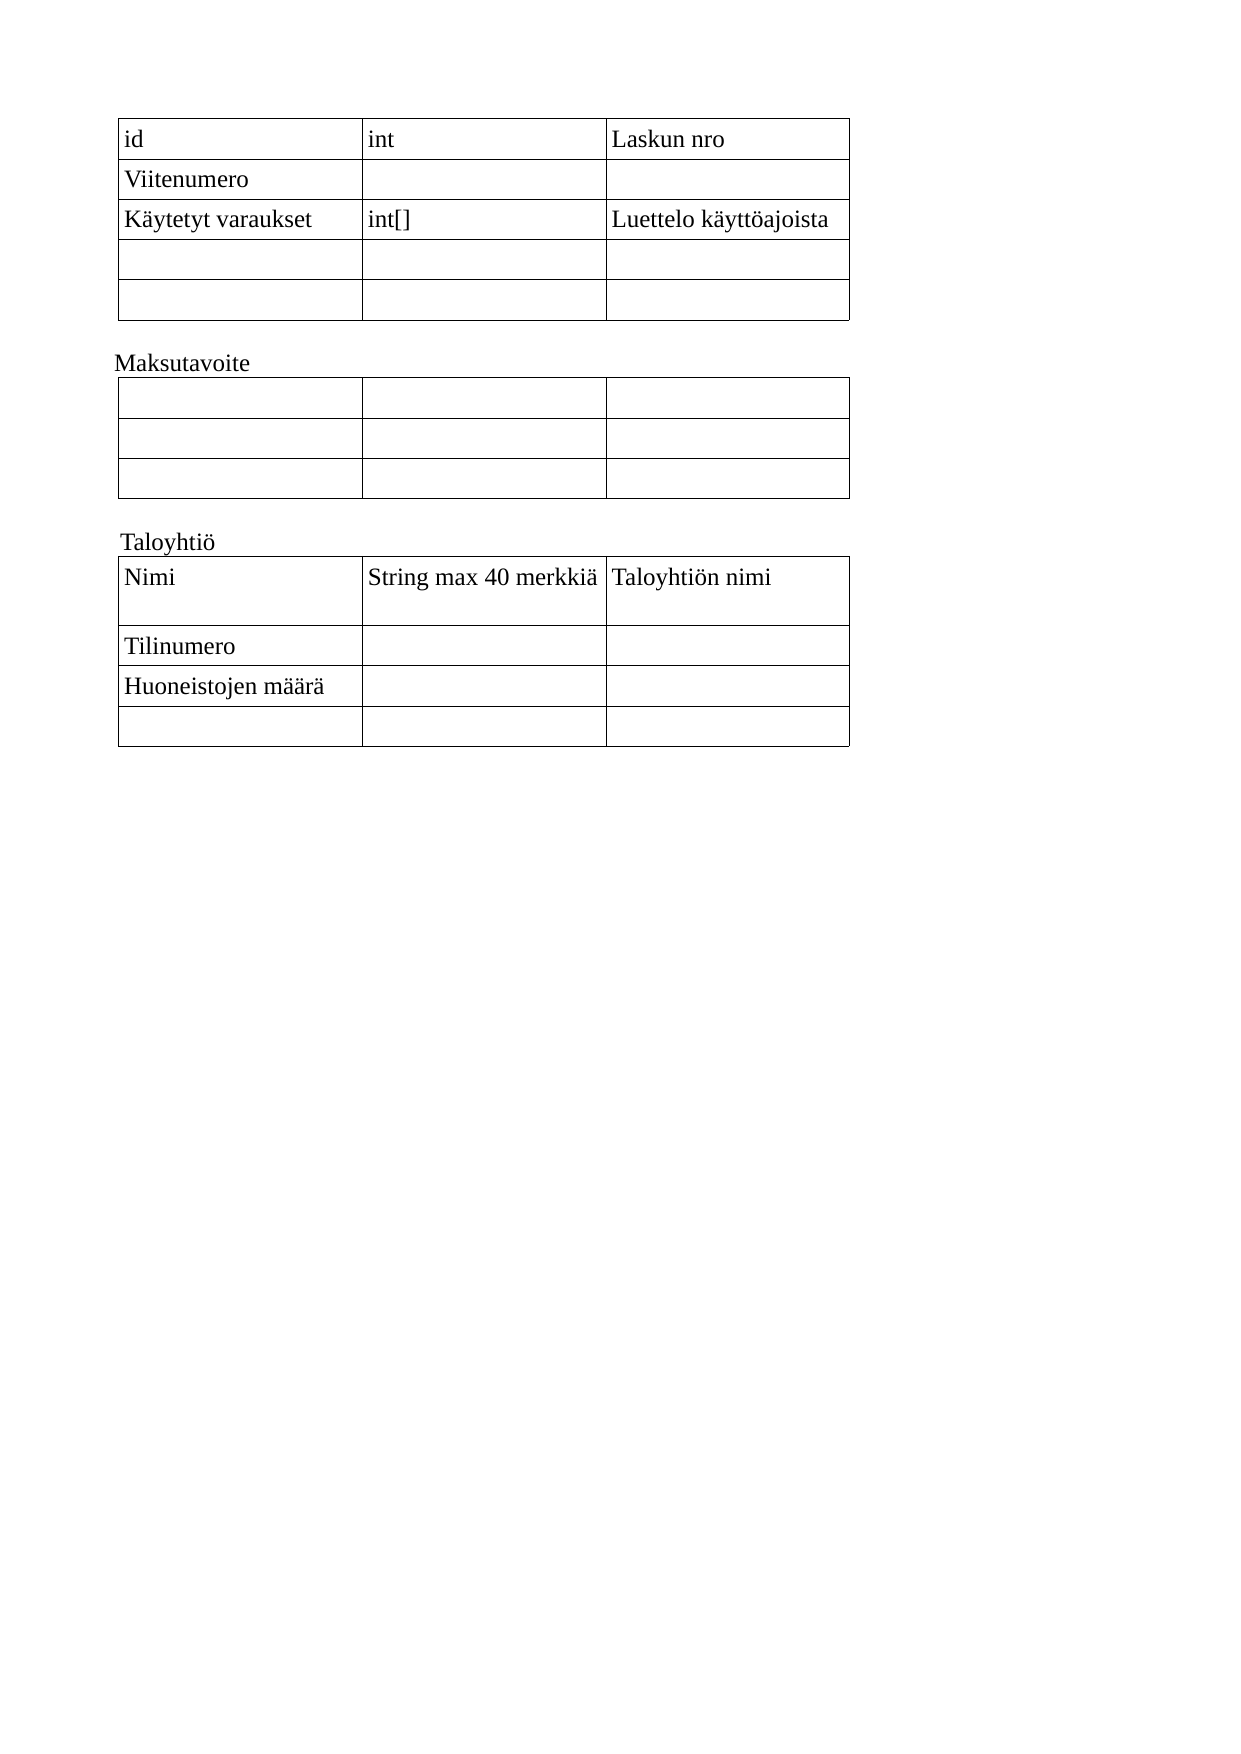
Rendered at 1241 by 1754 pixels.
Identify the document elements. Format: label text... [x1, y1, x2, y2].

text Taloyhtiö [120, 527, 796, 556]
table_cell [607, 666, 849, 706]
table_header String max 40 merkkiä [363, 557, 606, 625]
table_cell [607, 160, 849, 199]
table_header id [119, 119, 362, 158]
table_cell [363, 160, 606, 199]
table_cell [607, 419, 849, 458]
table_header Nimi [119, 557, 362, 625]
table_cell [363, 419, 606, 458]
table_cell int[] [363, 200, 606, 239]
table_cell [363, 707, 606, 746]
table_header Taloyhtiön nimi [607, 557, 849, 625]
table_cell [119, 240, 362, 279]
table_header [119, 378, 362, 418]
table_cell Luettelo käyttöajoista [607, 200, 849, 239]
table_cell [363, 240, 606, 279]
table_header [607, 378, 849, 418]
table_cell Käytetyt varaukset [119, 200, 362, 239]
table_cell [607, 626, 849, 665]
table_cell [607, 240, 849, 279]
table_cell [119, 280, 362, 320]
table_cell [119, 419, 362, 458]
text Maksutavoite [40, 348, 796, 377]
table_cell [119, 459, 362, 498]
table_cell [363, 666, 606, 706]
table_cell [363, 280, 606, 320]
table_cell [363, 459, 606, 498]
table_cell [607, 280, 849, 320]
table_cell [119, 707, 362, 746]
table_cell [607, 707, 849, 746]
table_header Laskun nro [607, 119, 849, 158]
table_cell Huoneistojen määrä [119, 666, 362, 706]
table_cell [607, 459, 849, 498]
table_header int [363, 119, 606, 158]
table_cell Tilinumero [119, 626, 362, 665]
table_header [363, 378, 606, 418]
table_cell Viitenumero [119, 160, 362, 199]
table_cell [363, 626, 606, 665]
